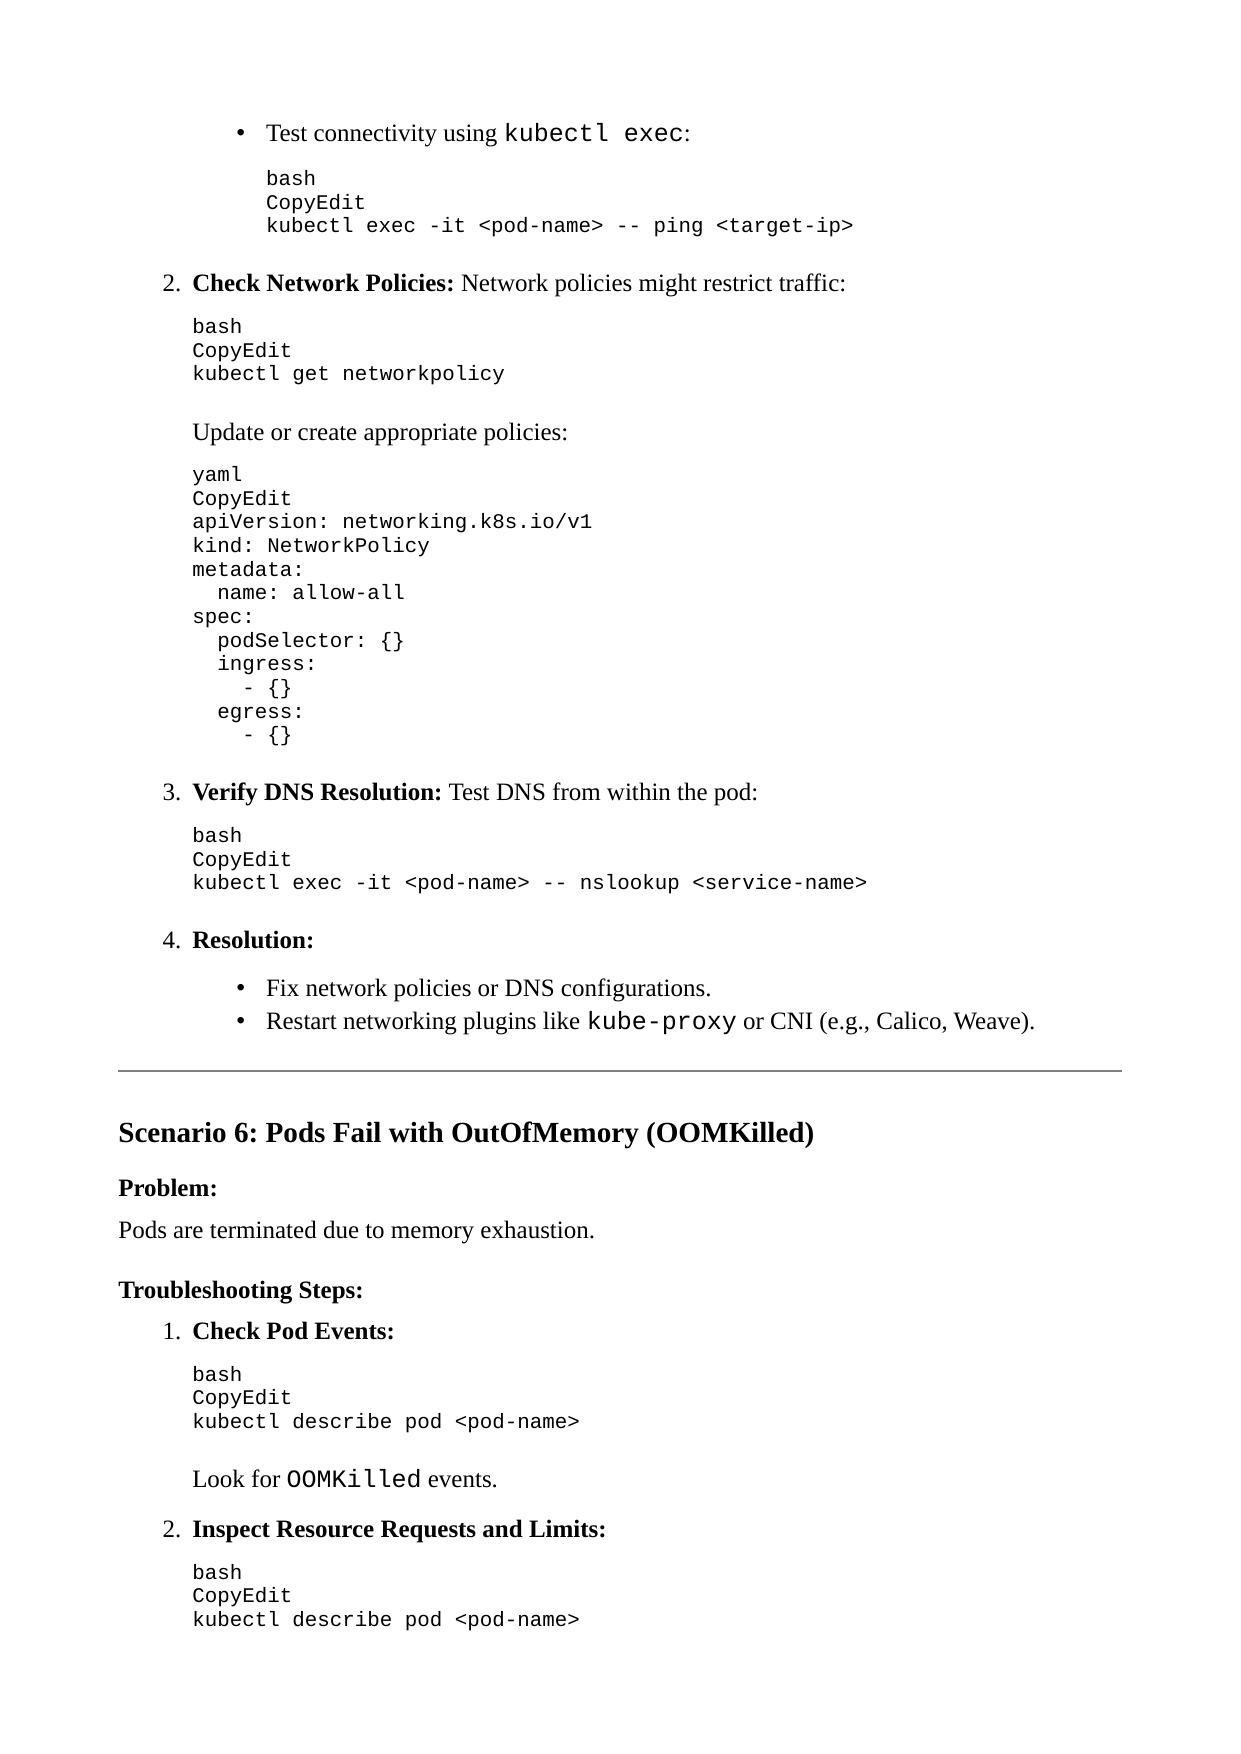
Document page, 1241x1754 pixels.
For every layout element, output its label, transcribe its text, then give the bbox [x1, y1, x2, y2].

list Check Network Policies: Network policies might restrict traffic: [162, 268, 1122, 297]
subtitle Troubleshooting Steps: [118, 1275, 1122, 1303]
list kubectl get networkpolicy [162, 363, 1122, 387]
list kubectl describe pod <pod-name> [162, 1411, 1122, 1434]
subtitle Scenario 6: Pods Fail with OutOfMemory (OOMKilled) [118, 1115, 1122, 1148]
list - {} [162, 677, 1122, 701]
list CopyEdit [162, 340, 1122, 363]
list kind: NetworkPolicy [162, 535, 1122, 559]
list ingress: [162, 653, 1122, 677]
list CopyEdit [162, 849, 1122, 872]
list name: allow-all [162, 582, 1122, 606]
list Restart networking plugins like kube-proxy or CNI (e.g., Calico, Weave). [236, 1006, 1122, 1037]
list metadata: [162, 559, 1122, 582]
list - {} [162, 724, 1122, 748]
list bash [162, 1364, 1122, 1387]
list Fix network policies or DNS configurations. [236, 973, 1122, 1002]
list CopyEdit [236, 192, 1122, 215]
list CopyEdit [162, 1387, 1122, 1411]
list kubectl exec -it <pod-name> -- nslookup <service-name> [162, 872, 1122, 896]
list bash [162, 316, 1122, 340]
text Pods are terminated due to memory exhaustion. [118, 1215, 1122, 1243]
subtitle Problem: [118, 1173, 1122, 1202]
list Check Pod Events: [162, 1316, 1122, 1345]
list Resolution: [162, 925, 1122, 954]
list Inspect Resource Requests and Limits: [162, 1514, 1122, 1543]
list kubectl describe pod <pod-name> [162, 1609, 1122, 1633]
list yaml [162, 464, 1122, 488]
list bash [162, 825, 1122, 849]
list Verify DNS Resolution: Test DNS from within the pod: [162, 777, 1122, 806]
list CopyEdit [162, 1585, 1122, 1609]
list spec: [162, 606, 1122, 630]
list Update or create appropriate policies: [162, 417, 1122, 445]
list podSelector: {} [162, 630, 1122, 653]
list Look for OOMKilled events. [162, 1464, 1122, 1495]
list CopyEdit [162, 488, 1122, 511]
list bash [162, 1562, 1122, 1585]
list apiVersion: networking.k8s.io/v1 [162, 511, 1122, 535]
list bash [236, 168, 1122, 192]
list kubectl exec -it <pod-name> -- ping <target-ip> [236, 215, 1122, 239]
list egress: [162, 701, 1122, 724]
list Test connectivity using kubectl exec: [236, 118, 1122, 149]
